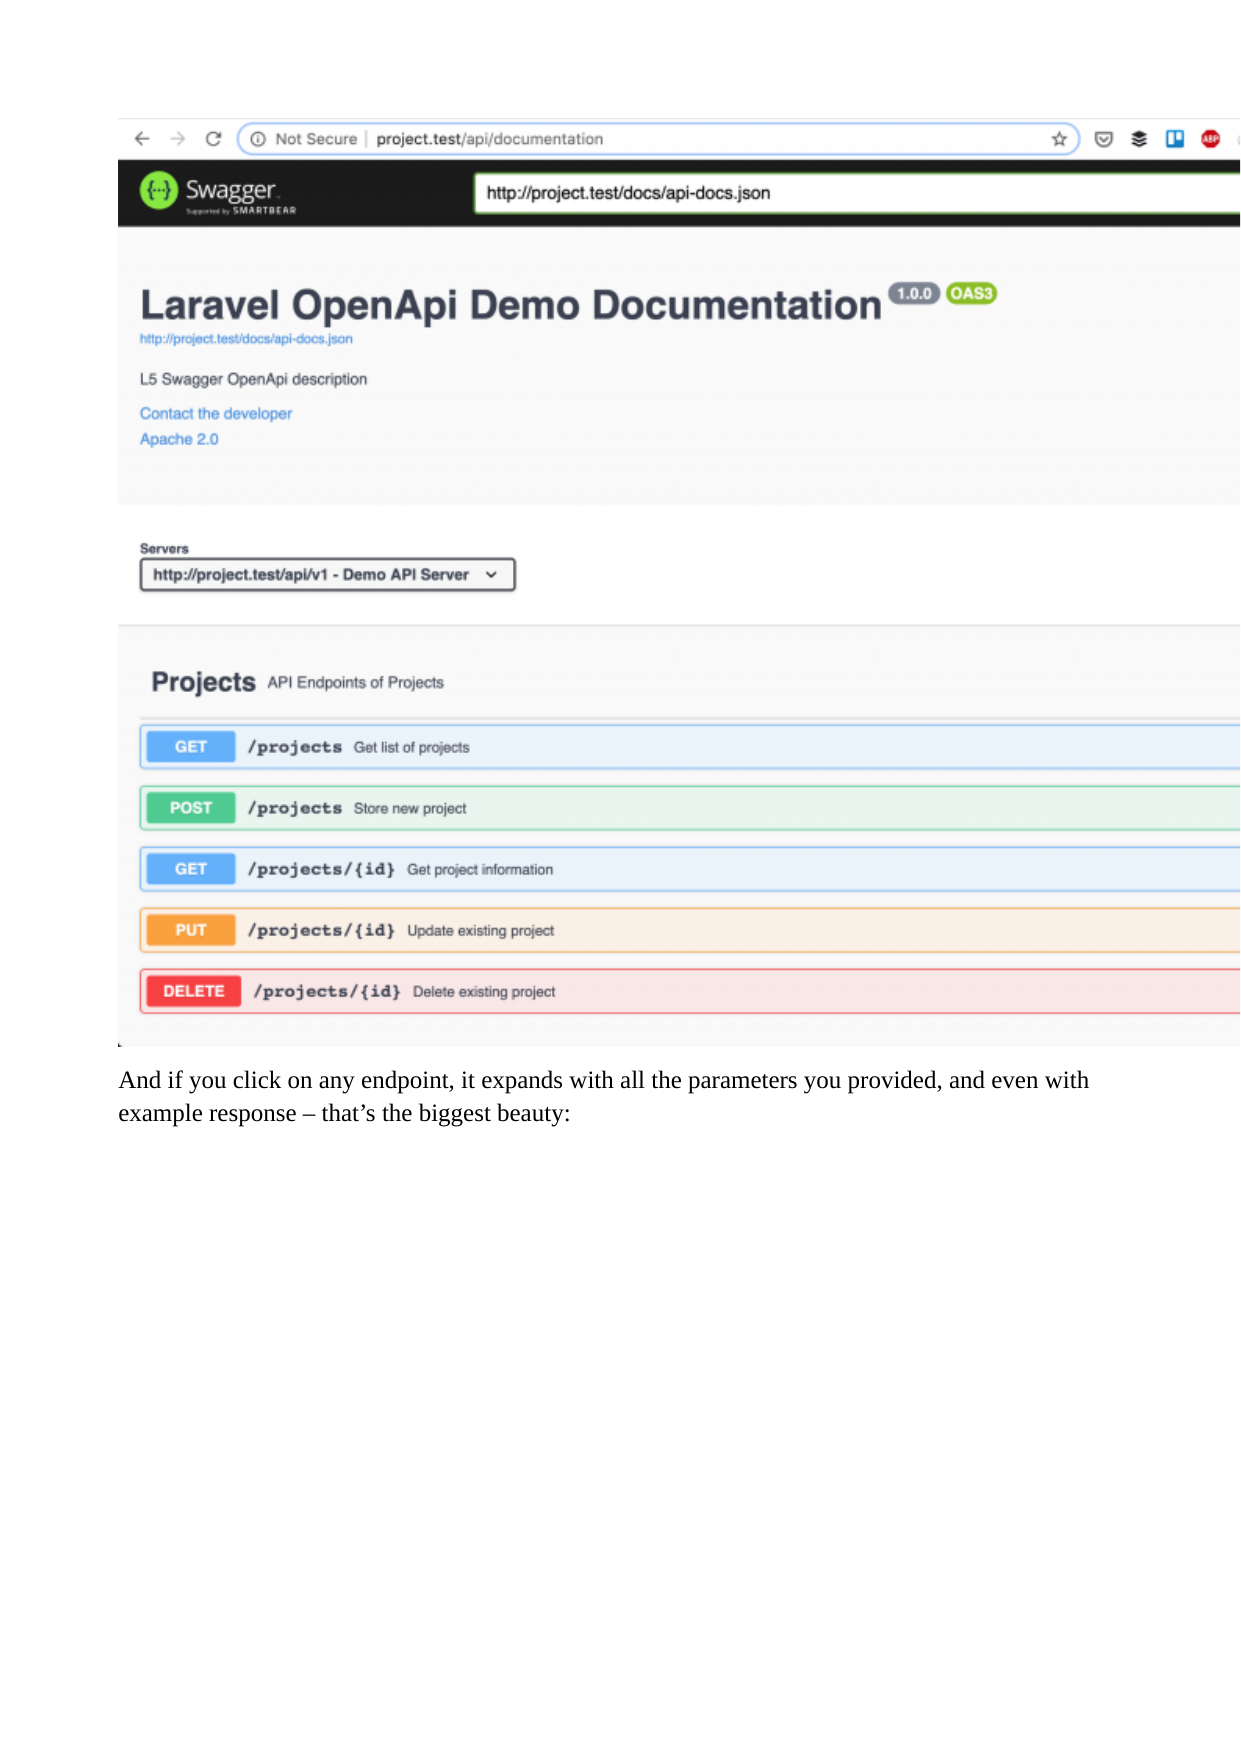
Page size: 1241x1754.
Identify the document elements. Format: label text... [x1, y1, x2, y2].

picture [118, 118, 1241, 1047]
text And if you click on any endpoint, it expands with all the parameters you provided, and even with example response – that’s the biggest beauty: [118, 1065, 1122, 1127]
